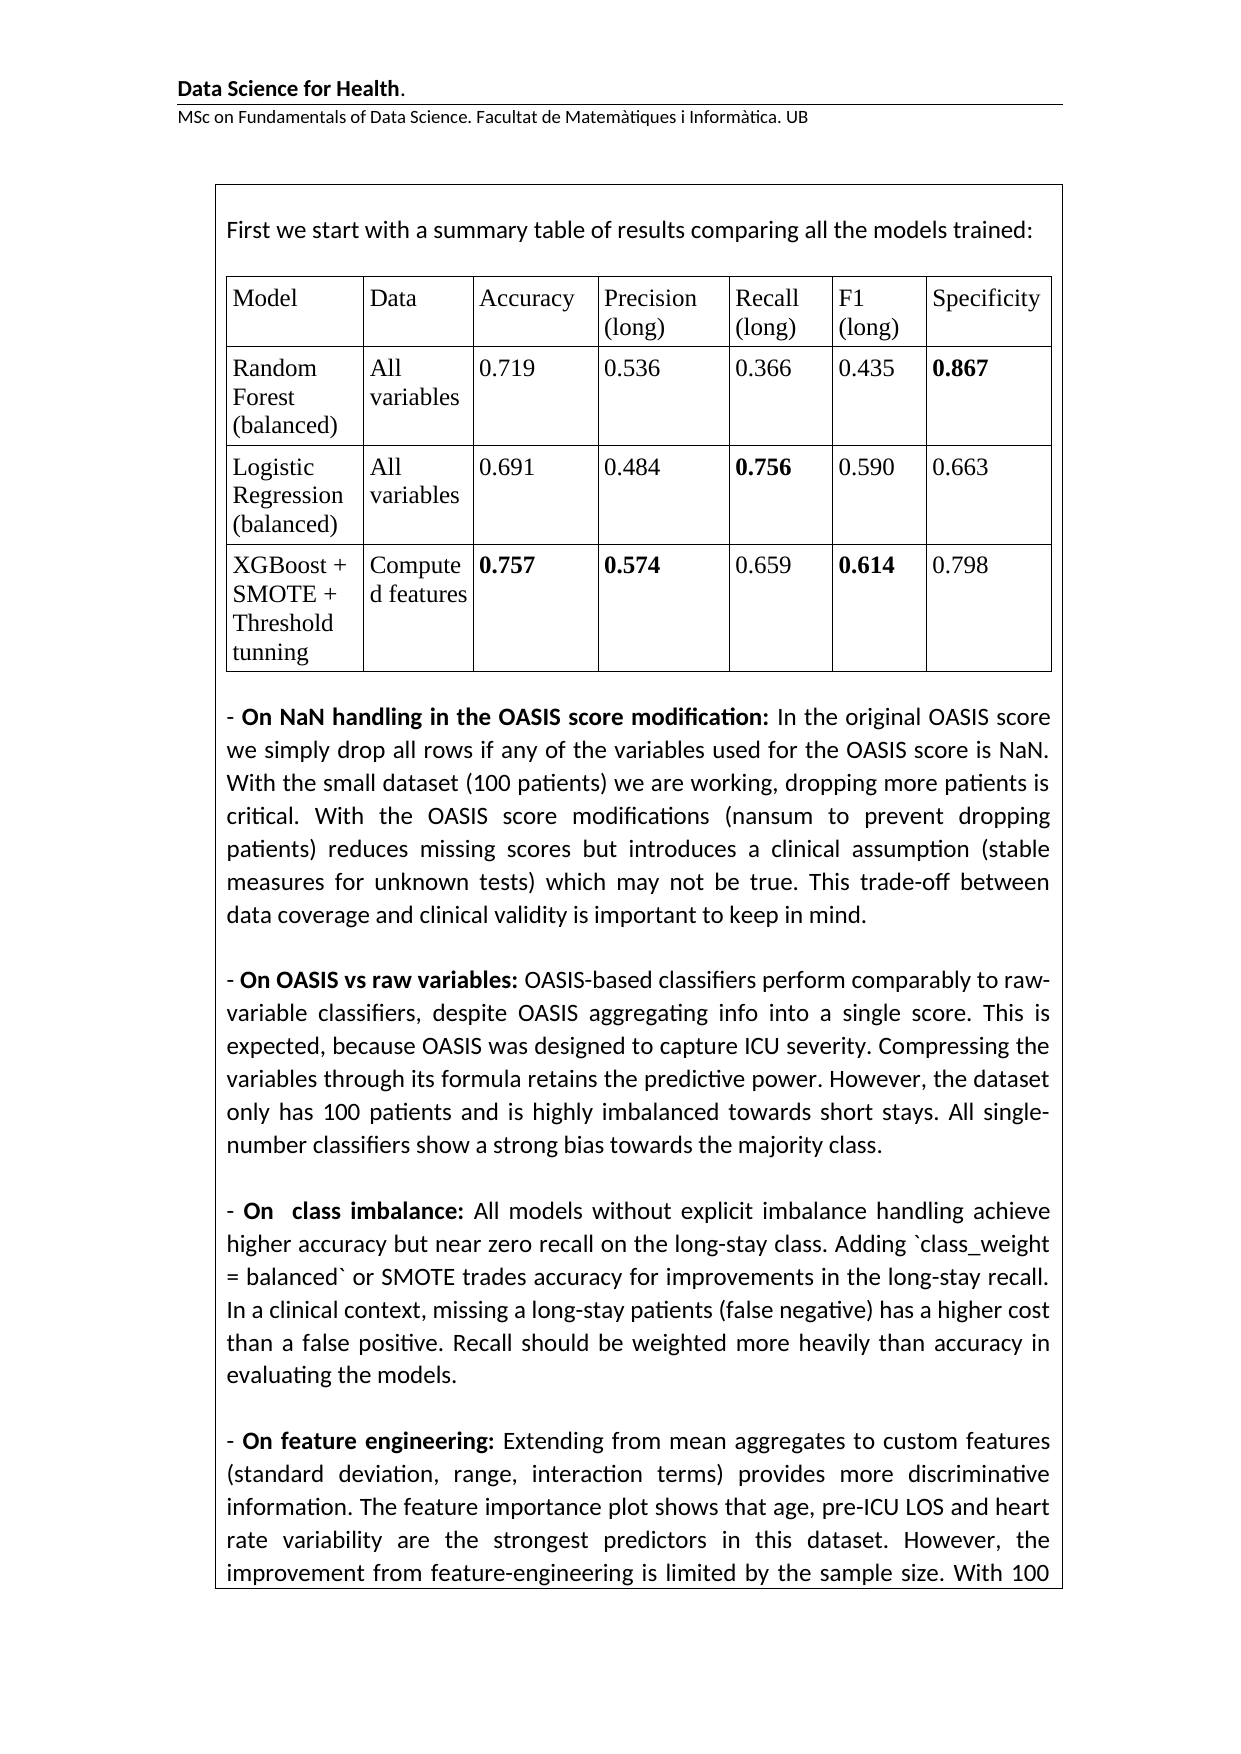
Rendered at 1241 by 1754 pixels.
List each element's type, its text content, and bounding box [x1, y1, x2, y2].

table_header Specificity [927, 277, 1051, 346]
table_header F1 (long) [833, 277, 926, 346]
table_header First we start with a summary table of results comparing all the models trained: - On NaN handling in the OASIS score modification: In the original OASIS score we simply drop all rows if any of the variables used for the OASIS score is NaN. With the small dataset (100 patients) we are working, dropping more patients is critical. With the OASIS score modifications (nansum to prevent dropping patients) reduces missing scores but introduces a clinical assumption (stable measures for unknown tests) which may not be true. This trade-off between data coverage and clinical validity is important to keep in mind. - On OASIS vs raw variables: OASIS-based classifiers perform comparably to raw-variable classifiers, despite OASIS aggregating info into a single score. This is expected, because OASIS was designed to capture ICU severity. Compressing the variables through its formula retains the predictive power. However, the dataset only has 100 patients and is highly imbalanced towards short stays. All single-number classifiers show a strong bias towards the majority class. - On class imbalance: All models without explicit imbalance handling achieve higher accuracy but near zero recall on the long-stay class. Adding `class_weight = balanced` or SMOTE trades accuracy for improvements in the long-stay recall. In a clinical context, missing a long-stay patients (false negative) has a higher cost than a false positive. Recall should be weighted more heavily than accuracy in evaluating the models. - On feature engineering: Extending from mean aggregates to custom features (standard deviation, range, interaction terms) provides more discriminative information. The feature importance plot shows that age, pre-ICU LOS and heart rate variability are the strongest predictors in this dataset. However, the improvement from feature-engineering is limited by the sample size. With 100 [216, 185, 1062, 1588]
table_cell 0.574 [599, 545, 729, 671]
table_cell 0.536 [599, 347, 729, 445]
table_cell Computed features [364, 545, 473, 671]
table_cell 0.435 [833, 347, 926, 445]
table_header Data [364, 277, 473, 346]
table_cell 0.614 [833, 545, 926, 671]
table_cell Random Forest (balanced) [227, 347, 363, 445]
table_cell All variables [364, 347, 473, 445]
table_cell 0.659 [730, 545, 832, 671]
table_cell 0.757 [474, 545, 598, 671]
table_cell 0.867 [927, 347, 1051, 445]
table_cell 0.484 [599, 446, 729, 544]
table_header Precision (long) [599, 277, 729, 346]
table_cell 0.366 [730, 347, 832, 445]
table_cell 0.798 [927, 545, 1051, 671]
table_cell All variables [364, 446, 473, 544]
table_header Accuracy [474, 277, 598, 346]
table_cell 0.719 [474, 347, 598, 445]
table_cell 0.691 [474, 446, 598, 544]
table_header Recall (long) [730, 277, 832, 346]
table_header Model [227, 277, 363, 346]
table_cell 0.663 [927, 446, 1051, 544]
table_cell XGBoost + SMOTE + Threshold tunning [227, 545, 363, 671]
table_cell 0.590 [833, 446, 926, 544]
table_cell Logistic Regression (balanced) [227, 446, 363, 544]
table_cell 0.756 [730, 446, 832, 544]
